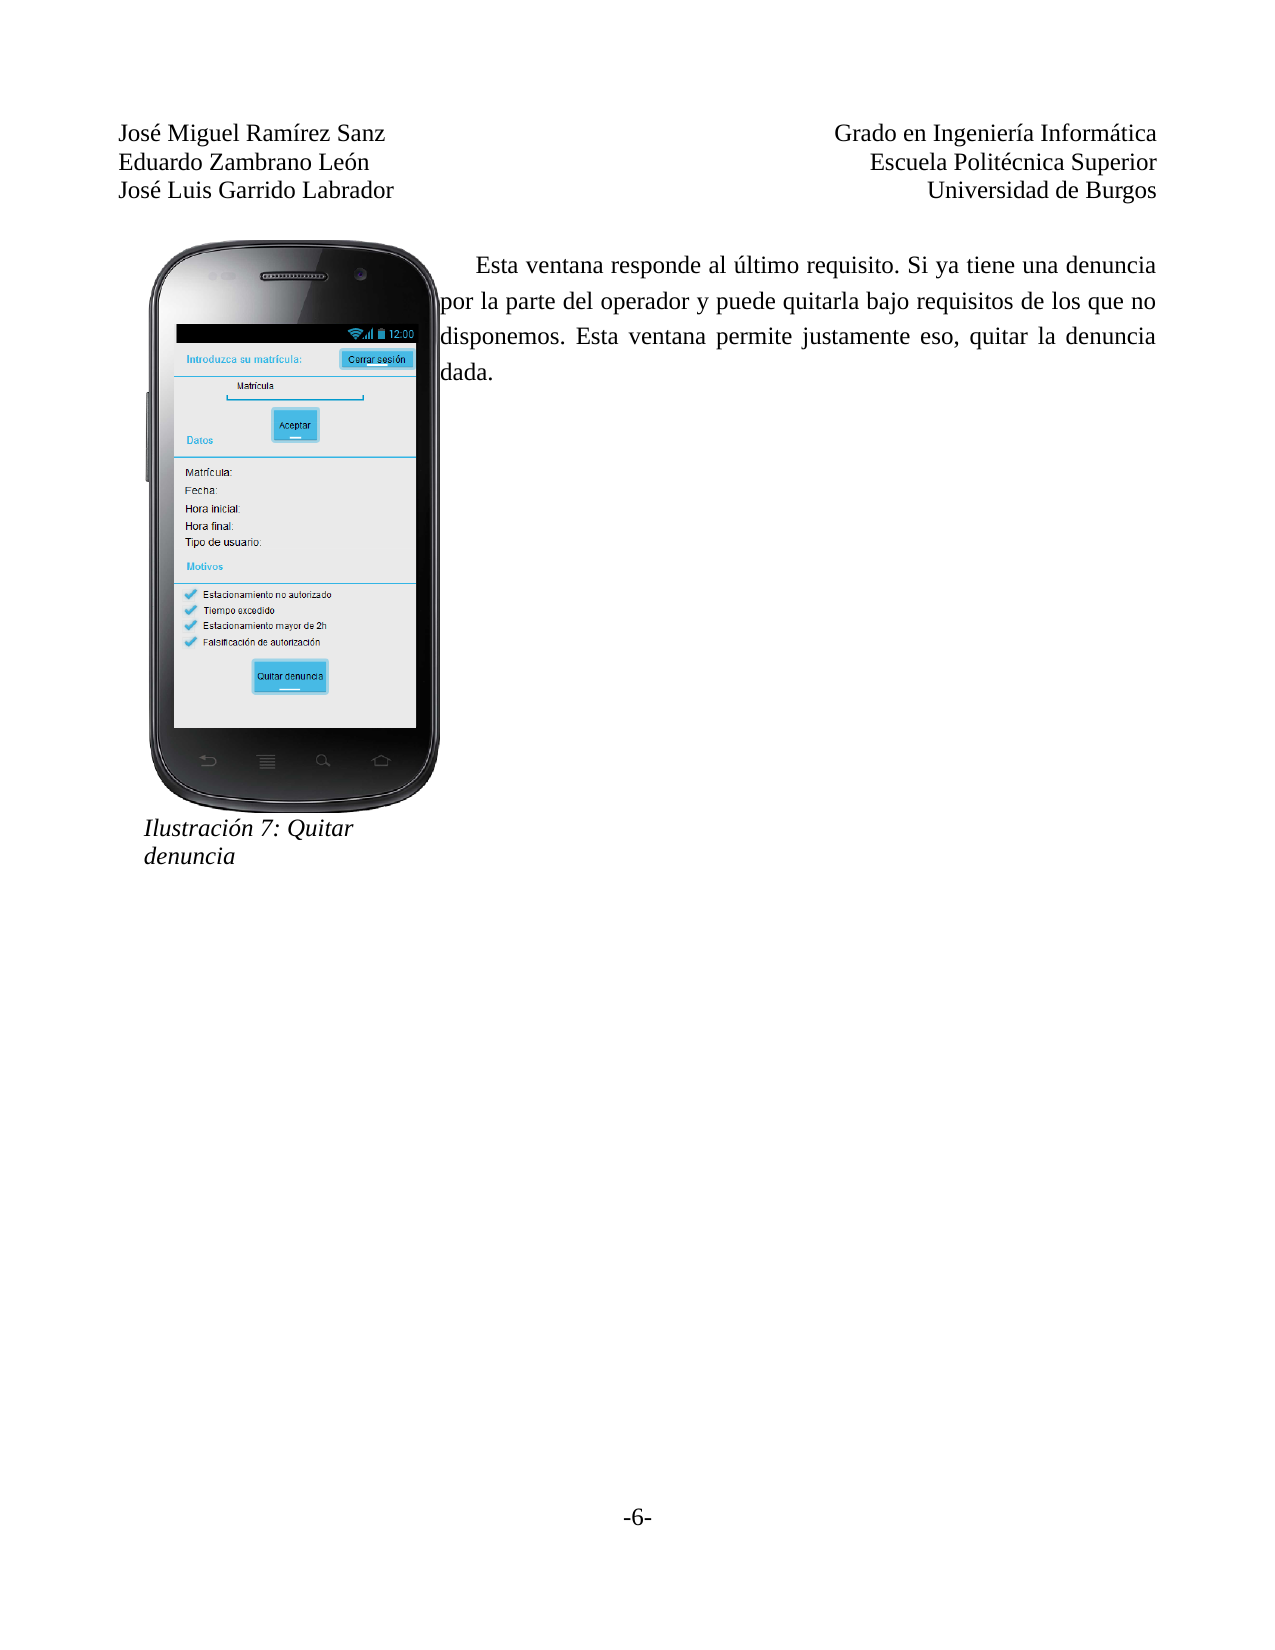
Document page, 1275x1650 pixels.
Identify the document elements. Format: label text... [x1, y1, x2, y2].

picture [143, 240, 440, 813]
text Esta ventana responde al último requisito. Si ya tiene una denuncia por la parte del operador y puede quitarla bajo requisitos de los que no disponemos. Esta ventana permite justamente eso, quitar la denuncia dada. [440, 246, 1157, 387]
text Ilustración 7: Quitar denuncia [144, 813, 440, 870]
